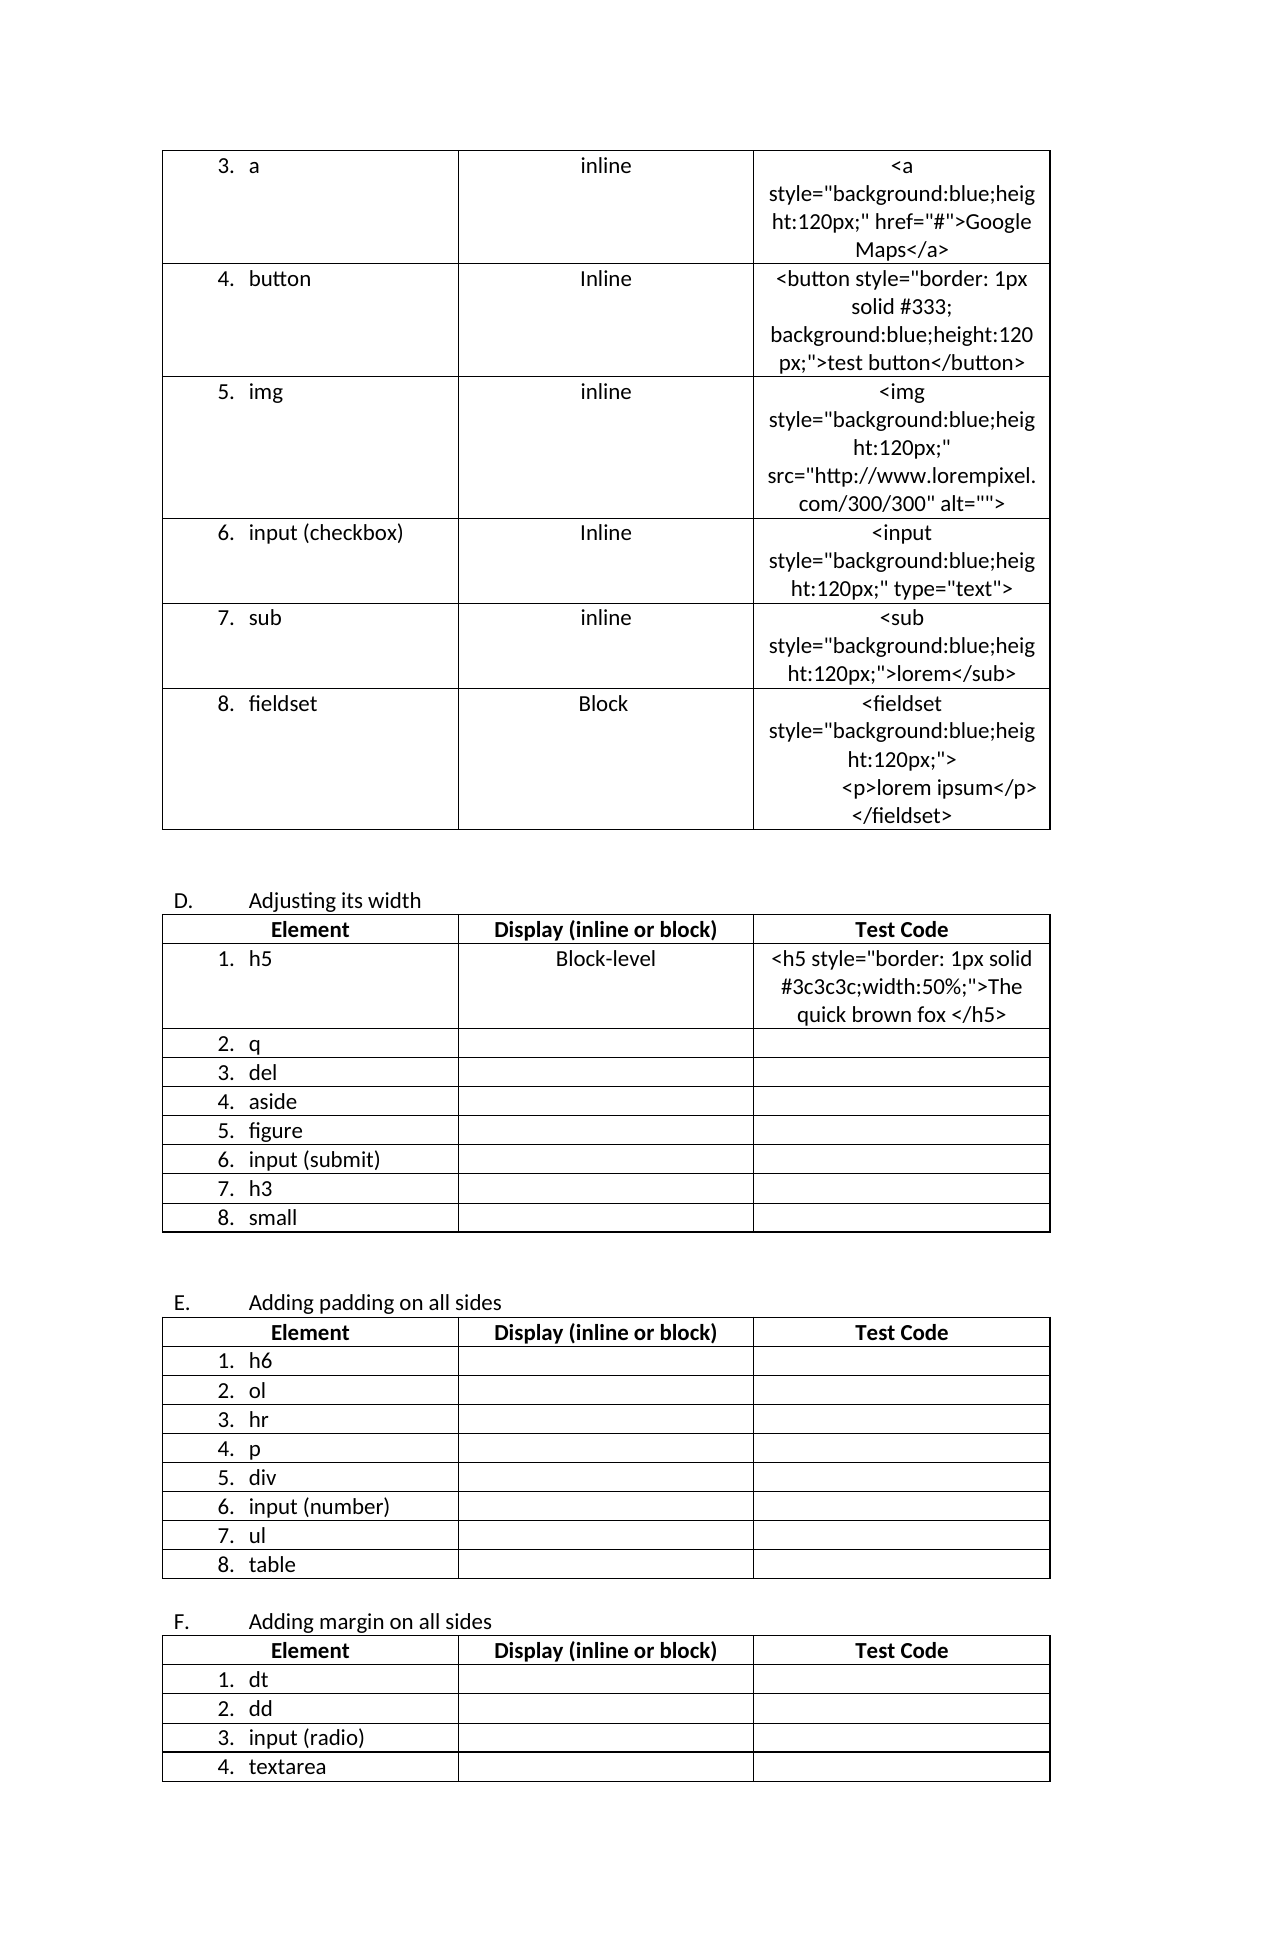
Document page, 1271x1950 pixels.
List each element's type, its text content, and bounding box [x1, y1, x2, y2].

table_cell [459, 1204, 469, 1231]
table_cell [754, 1029, 765, 1057]
table_cell ol [447, 1376, 458, 1404]
table_header Element [447, 915, 458, 943]
table_header Test Code [1039, 1636, 1049, 1664]
table_cell h3 [447, 1174, 458, 1202]
table_cell inline [459, 377, 753, 517]
table_header Test Code [754, 1318, 765, 1346]
table_cell fieldset [163, 689, 458, 829]
table_cell table [447, 1550, 458, 1578]
table_cell [742, 1492, 753, 1520]
list Adding padding on all sides [173, 1288, 1089, 1317]
table_cell [1039, 1724, 1049, 1751]
list Adjusting its width [173, 886, 1089, 914]
table_cell input (number) [447, 1492, 458, 1520]
table_cell [742, 1145, 753, 1173]
table_cell del [447, 1058, 458, 1086]
table_cell hr [447, 1405, 458, 1433]
table_header Element [163, 915, 174, 943]
table_cell sub [163, 604, 458, 688]
table_cell [742, 1405, 753, 1433]
table_header Test Code [754, 1636, 765, 1664]
table_cell [1039, 1434, 1049, 1462]
table_cell [742, 1521, 753, 1549]
table_cell [754, 1724, 765, 1751]
table_cell img [163, 377, 458, 517]
table_cell input (radio) [447, 1724, 458, 1751]
table_cell [459, 1029, 469, 1057]
table_cell [742, 1174, 753, 1202]
table_cell [1039, 1463, 1049, 1491]
table_cell [754, 1521, 765, 1549]
table_header Test Code [1039, 1318, 1049, 1346]
table_cell [754, 1058, 765, 1086]
table_cell button [163, 264, 458, 376]
table_header Test Code [754, 915, 765, 943]
table_cell [754, 1694, 765, 1722]
table_cell [754, 1116, 765, 1144]
table_cell [742, 1665, 753, 1693]
table_cell [1039, 1347, 1049, 1375]
table_cell [459, 1753, 469, 1781]
table_cell [754, 1174, 765, 1202]
table_cell dt [447, 1665, 458, 1693]
table_cell [1039, 1492, 1049, 1520]
table_header Test Code [1039, 915, 1049, 943]
table_cell [742, 1376, 753, 1404]
table_cell [742, 1204, 753, 1231]
table_cell [459, 1347, 469, 1375]
table_cell [1039, 1116, 1049, 1144]
table_cell [754, 1665, 765, 1693]
table_cell textarea [447, 1753, 458, 1781]
table_cell [1039, 1204, 1049, 1231]
table_cell [742, 1694, 753, 1722]
table_cell [459, 1550, 469, 1578]
table_cell Block-level [459, 944, 753, 1028]
table_cell [754, 1753, 765, 1781]
table_cell [742, 1087, 753, 1115]
table_cell [742, 1724, 753, 1751]
table_cell Block [459, 689, 753, 829]
table_cell [459, 1694, 469, 1722]
table_cell [459, 1492, 469, 1520]
table_cell [754, 1145, 765, 1173]
table_cell h5 [163, 944, 458, 1028]
table_cell [754, 1376, 765, 1404]
table_header Element [163, 1636, 174, 1664]
table_cell [754, 1405, 765, 1433]
table_cell inline [459, 604, 753, 688]
table_cell small [447, 1204, 458, 1231]
table_cell [459, 1521, 469, 1549]
table_cell [459, 1405, 469, 1433]
table_cell input (checkbox) [163, 519, 458, 602]
table_cell ul [447, 1521, 458, 1549]
table_cell [742, 1116, 753, 1144]
table_cell [459, 1145, 469, 1173]
table_cell input (submit) [447, 1145, 458, 1173]
table_cell [742, 1058, 753, 1086]
table_cell [459, 1058, 469, 1086]
table_cell [459, 1665, 469, 1693]
table_cell [1039, 1550, 1049, 1578]
table_cell [1039, 1174, 1049, 1202]
table_cell [742, 1463, 753, 1491]
table_cell [459, 1116, 469, 1144]
table_cell [459, 1376, 469, 1404]
table_cell [459, 1724, 469, 1751]
table_cell [1039, 1376, 1049, 1404]
table_cell [754, 1434, 765, 1462]
table_cell [1039, 1753, 1049, 1781]
table_cell [1039, 1694, 1049, 1722]
table_cell [1039, 1087, 1049, 1115]
table_cell [742, 1347, 753, 1375]
table_cell [459, 1174, 469, 1202]
table_cell a [163, 151, 458, 263]
table_cell [742, 1029, 753, 1057]
table_cell [742, 1753, 753, 1781]
table_cell [459, 1434, 469, 1462]
table_cell [742, 1434, 753, 1462]
table_cell inline [459, 151, 753, 263]
table_cell [459, 1463, 469, 1491]
table_cell aside [447, 1087, 458, 1115]
table_header Element [163, 1318, 174, 1346]
table_cell [754, 1347, 765, 1375]
table_cell [1039, 1058, 1049, 1086]
table_cell [1039, 1145, 1049, 1173]
table_cell div [447, 1463, 458, 1491]
table_cell [754, 1463, 765, 1491]
table_cell [754, 1204, 765, 1231]
table_cell [459, 1087, 469, 1115]
table_cell [754, 1550, 765, 1578]
table_cell p [447, 1434, 458, 1462]
list Adding margin on all sides [173, 1607, 1089, 1635]
table_cell q [447, 1029, 458, 1057]
table_cell [1039, 1665, 1049, 1693]
table_cell [742, 1550, 753, 1578]
table_cell dd [447, 1694, 458, 1722]
table_header Element [447, 1636, 458, 1664]
table_cell [1039, 1521, 1049, 1549]
table_cell [1039, 1405, 1049, 1433]
table_cell figure [447, 1116, 458, 1144]
table_cell [754, 1087, 765, 1115]
table_cell Inline [459, 264, 753, 376]
table_cell h6 [447, 1347, 458, 1375]
table_header Element [447, 1318, 458, 1346]
table_cell [1039, 1029, 1049, 1057]
table_cell [754, 1492, 765, 1520]
table_cell Inline [459, 519, 753, 602]
